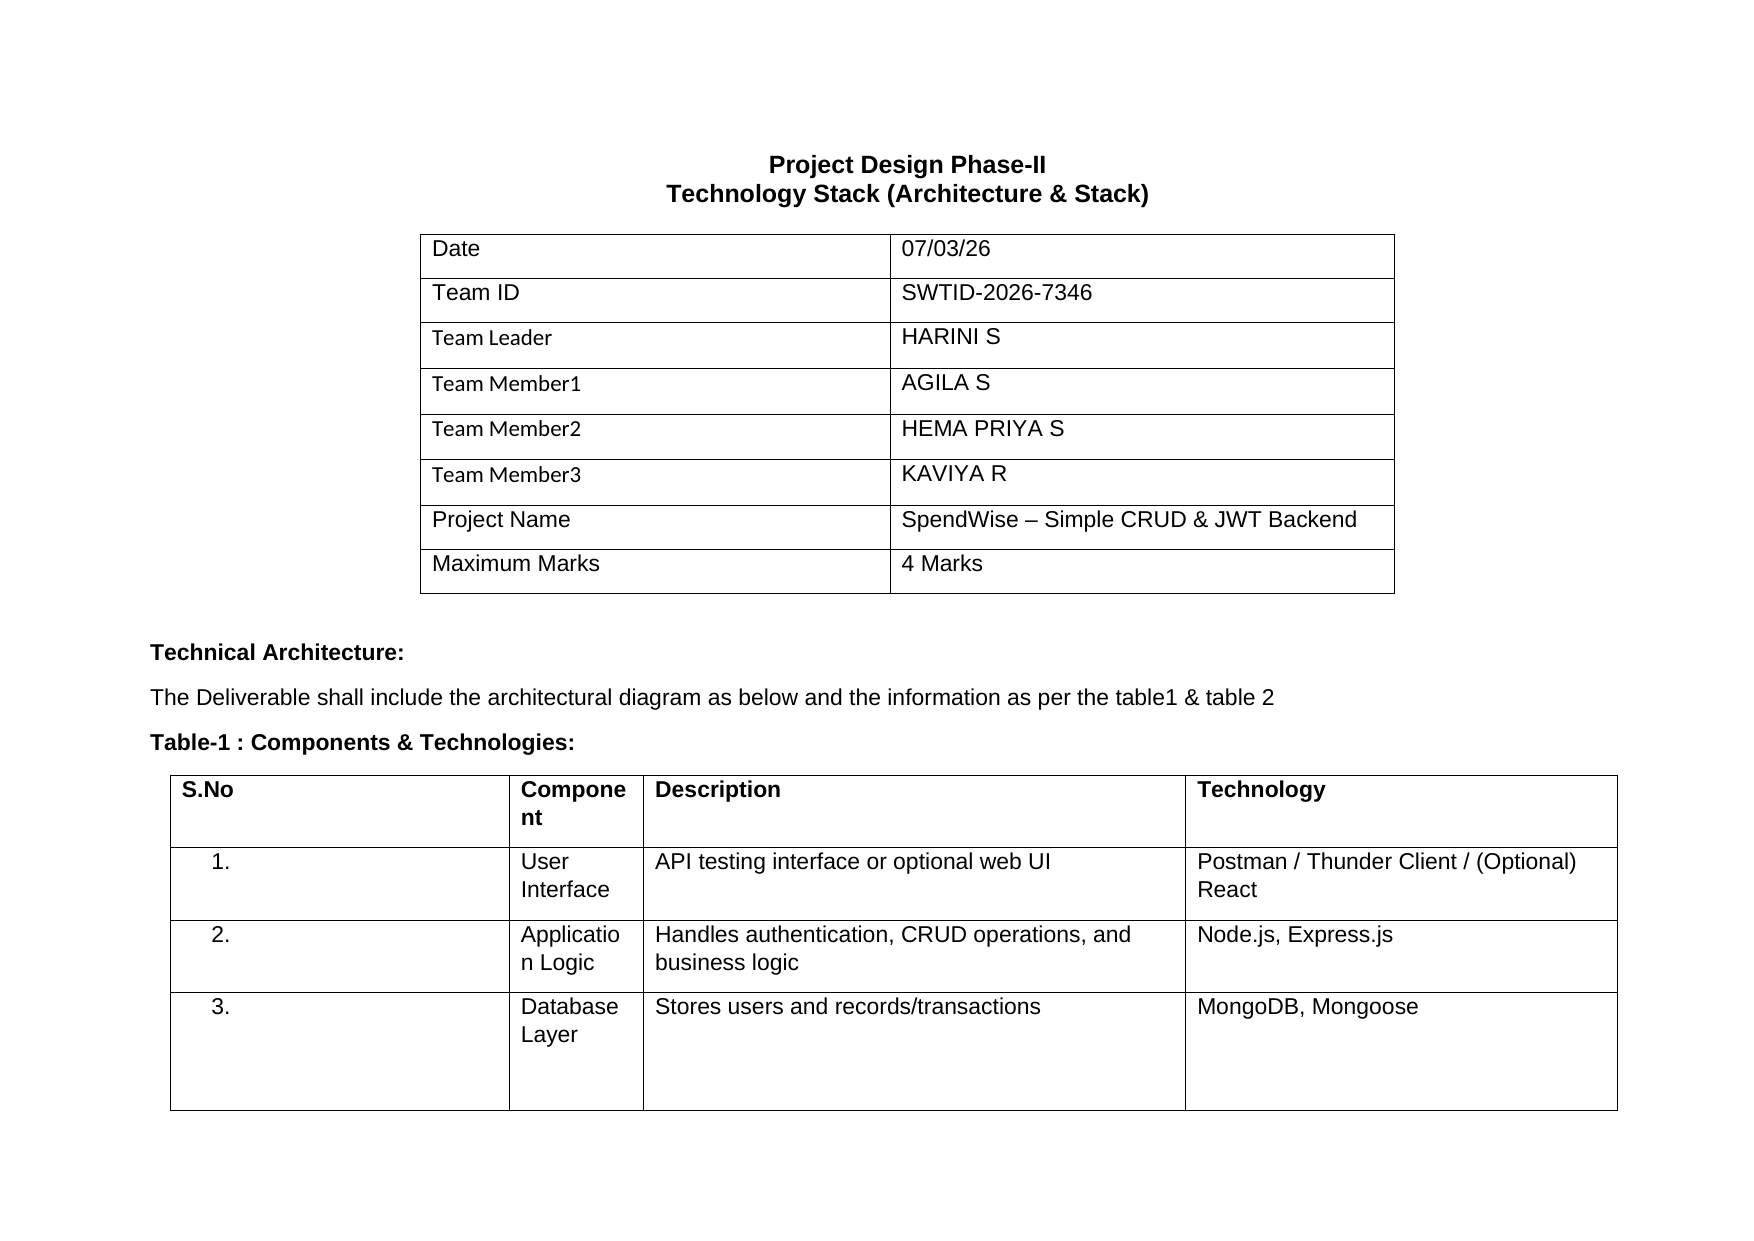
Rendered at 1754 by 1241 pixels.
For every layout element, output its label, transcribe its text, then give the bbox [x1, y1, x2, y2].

table_cell Team ID [421, 279, 890, 322]
table_cell Team Member3 [421, 460, 890, 505]
table_cell Stores users and records/transactions [644, 993, 1185, 1109]
table_cell HARINI S [891, 323, 1394, 368]
table_header Technology [1186, 776, 1617, 847]
table_cell Node.js, Express.js [1186, 921, 1617, 992]
table_cell Application Logic [510, 921, 643, 992]
table_cell AGILA S [891, 369, 1394, 413]
table_cell 4 Marks [891, 550, 1394, 593]
text Technical Architecture: [150, 639, 1665, 666]
table_cell Team Member1 [421, 369, 890, 413]
table_cell Postman / Thunder Client / (Optional) React [1186, 848, 1617, 919]
table_cell MongoDB, Mongoose [1186, 993, 1617, 1109]
table_header Component [510, 776, 643, 847]
table_cell Maximum Marks [421, 550, 890, 593]
table_cell Team Leader [421, 323, 890, 368]
text Project Design Phase-II [150, 150, 1665, 179]
table_cell [171, 848, 509, 919]
table_cell User Interface [510, 848, 643, 919]
table_cell SWTID-2026-7346 [891, 279, 1394, 322]
table_header S.No [171, 776, 509, 847]
table_cell Database Layer [510, 993, 643, 1109]
table_cell API testing interface or optional web UI [644, 848, 1185, 919]
table_header Date [421, 235, 890, 278]
table_cell Handles authentication, CRUD operations, and business logic [644, 921, 1185, 992]
text Table-1 : Components & Technologies: [150, 729, 1665, 756]
table_cell [171, 921, 509, 992]
table_cell KAVIYA R [891, 460, 1394, 505]
table_cell Team Member2 [421, 415, 890, 459]
table_cell Project Name [421, 506, 890, 549]
table_cell SpendWise – Simple CRUD & JWT Backend [891, 506, 1394, 549]
table_header Description [644, 776, 1185, 847]
table_header 07/03/26 [891, 235, 1394, 278]
table_cell [171, 993, 509, 1109]
text The Deliverable shall include the architectural diagram as below and the information as per the table1 & table 2 [150, 684, 1665, 711]
text Technology Stack (Architecture & Stack) [150, 179, 1665, 207]
table_cell HEMA PRIYA S [891, 415, 1394, 459]
